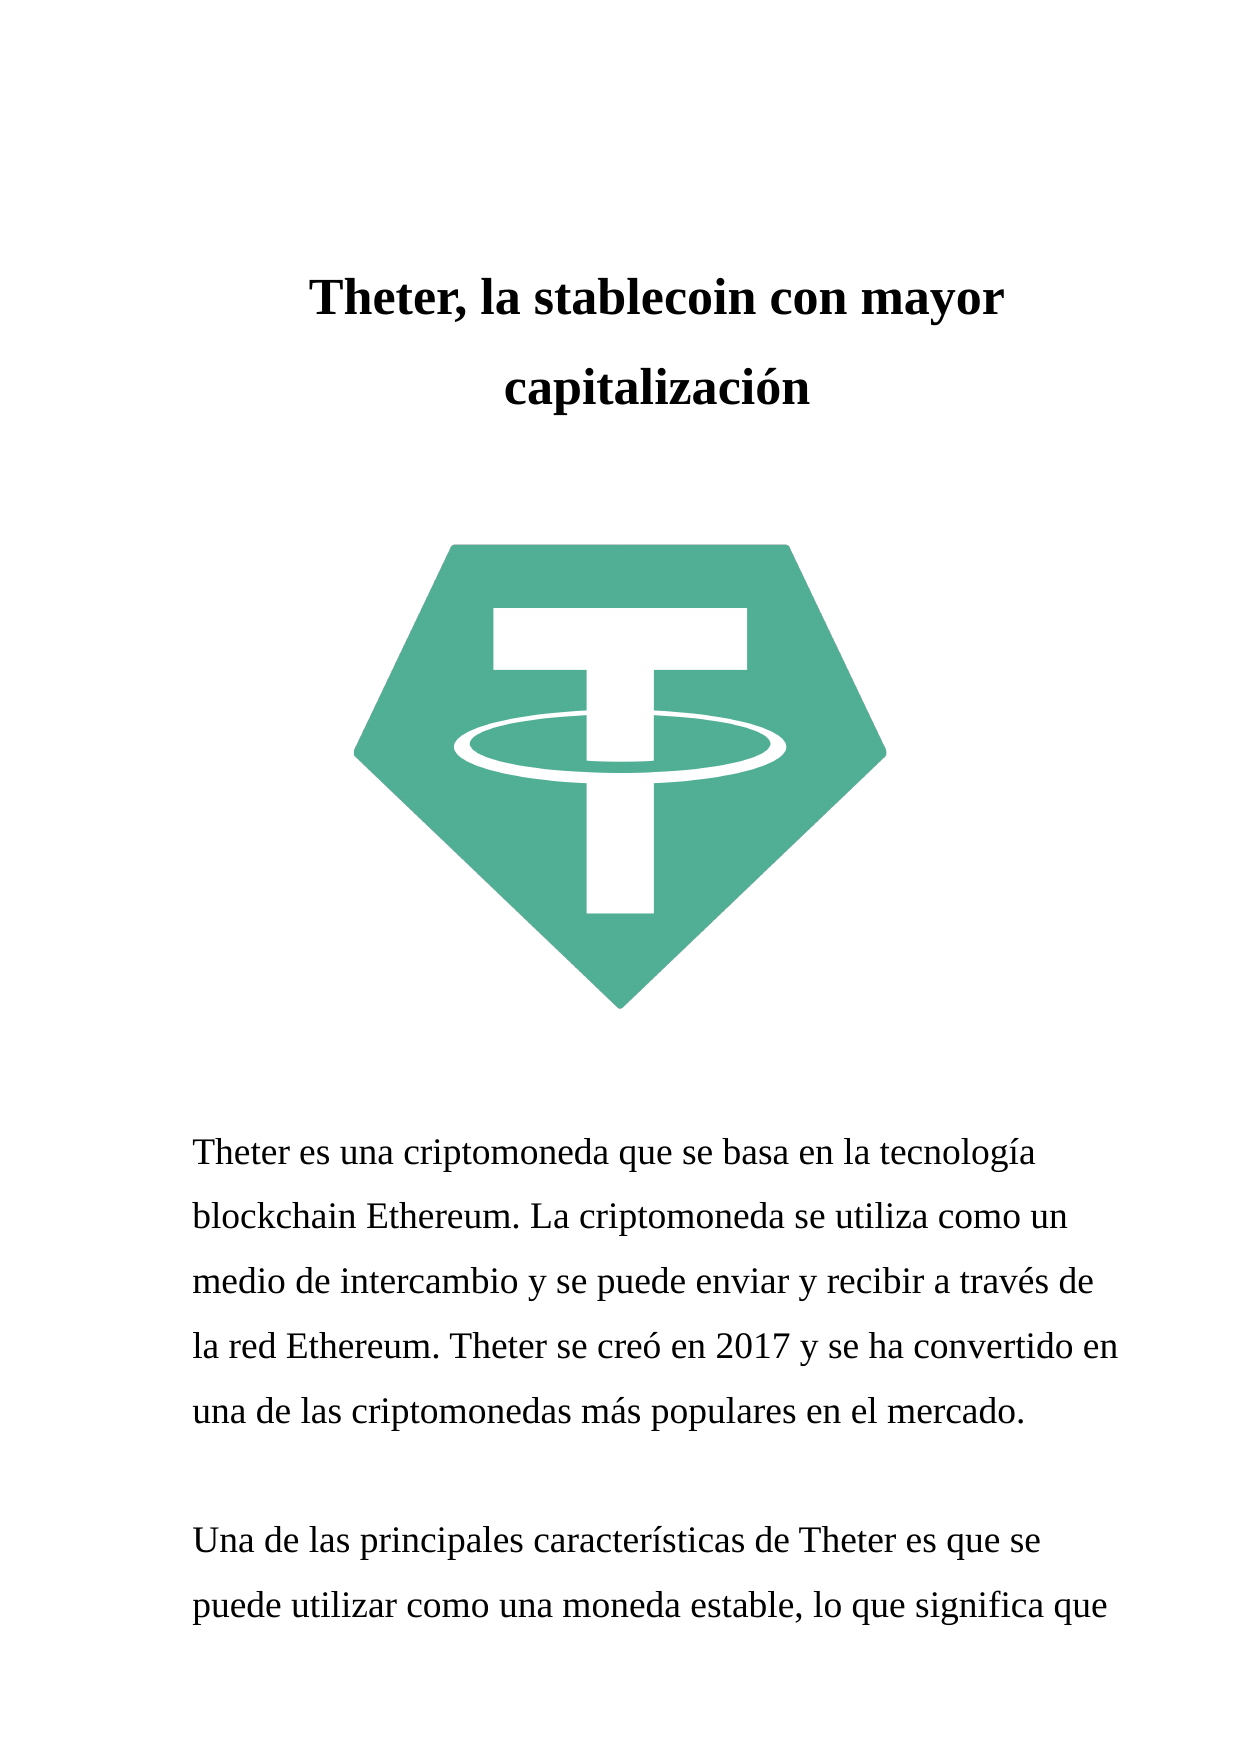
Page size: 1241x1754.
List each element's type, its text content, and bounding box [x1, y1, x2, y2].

text Theter, la stablecoin con mayor capitalización [192, 266, 1122, 416]
picture [353, 510, 887, 1043]
text Theter es una criptomoneda que se basa en la tecnología blockchain Ethereum. La criptomoneda se utiliza como un medio de intercambio y se puede enviar y recibir a través de la red Ethereum. Theter se creó en 2017 y se ha convertido en una de las criptomonedas más populares en el mercado. [192, 1129, 1122, 1431]
text Una de las principales características de Theter es que se puede utilizar como una moneda estable, lo que significa que [192, 1517, 1122, 1625]
